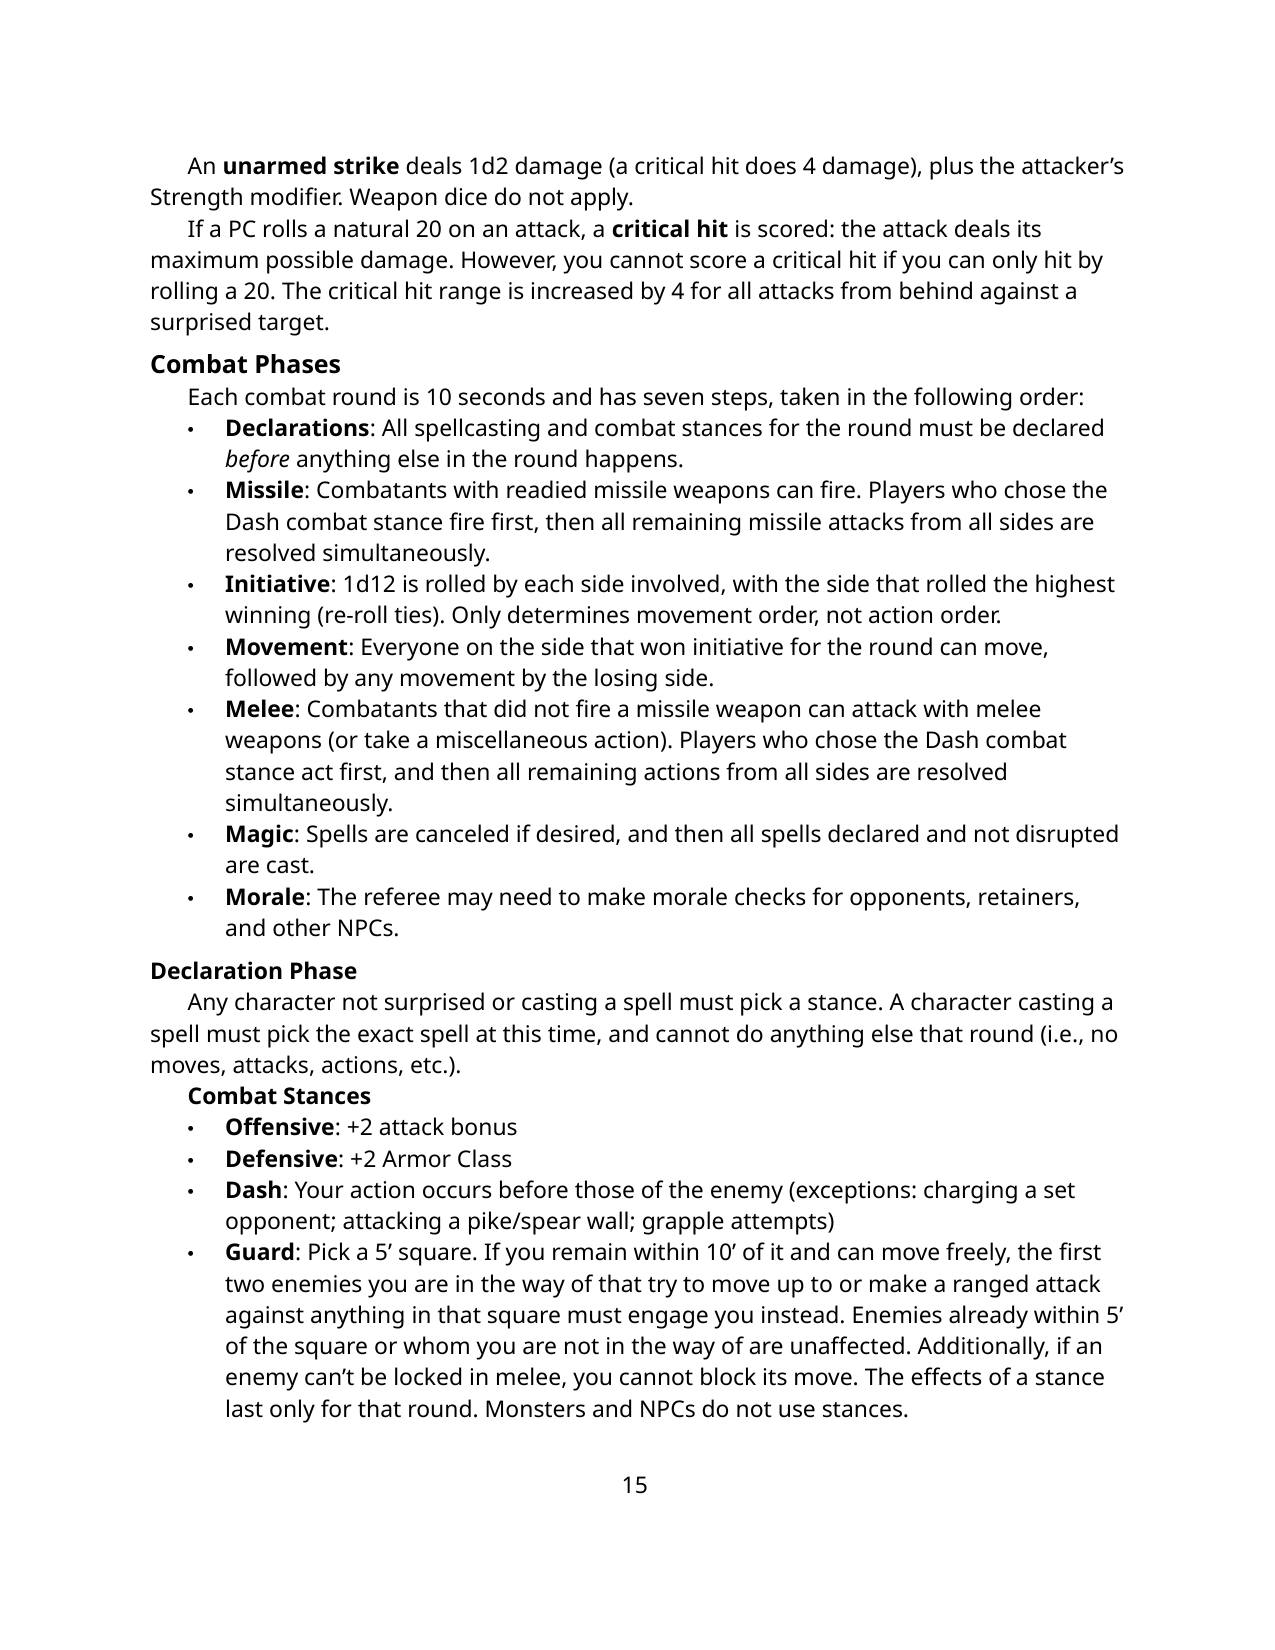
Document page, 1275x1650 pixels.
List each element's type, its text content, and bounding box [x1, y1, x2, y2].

text If a PC rolls a natural 20 on an attack, a critical hit is scored: the attack deals its maximum possible damage. However, you cannot score a critical hit if you can only hit by rolling a 20. The critical hit range is increased by 4 for all attacks from behind against a surprised target. [150, 212, 1125, 337]
list Initiative: 1d12 is rolled by each side involved, with the side that rolled the highest winning (re-roll ties). Only determines movement order, not action order. [187, 568, 1125, 631]
list Guard: Pick a 5’ square. If you remain within 10’ of it and can move freely, the first two enemies you are in the way of that try to move up to or make a ranged attack against anything in that square must engage you instead. Enemies already within 5’ of the square or whom you are not in the way of are unaffected. Additionally, if an enemy can’t be locked in melee, you cannot block its move. The effects of a stance last only for that round. Monsters and NPCs do not use stances. [187, 1236, 1125, 1424]
subtitle Declaration Phase [150, 955, 1125, 986]
list Defensive: +2 Armor Class [187, 1142, 1125, 1174]
text Any character not surprised or casting a spell must pick a stance. A character casting a spell must pick the exact spell at this time, and cannot do anything else that round (i.e., no moves, attacks, actions, etc.). [150, 986, 1125, 1080]
list Missile: Combatants with readied missile weapons can fire. Players who chose the Dash combat stance fire first, then all remaining missile attacks from all sides are resolved simultaneously. [187, 474, 1125, 568]
text Combat Stances [150, 1080, 1125, 1111]
list Magic: Spells are canceled if desired, and then all spells declared and not disrupted are cast. [187, 818, 1125, 881]
list Declarations: All spellcasting and combat stances for the round must be declared before anything else in the round happens. [187, 412, 1125, 474]
text An unarmed strike deals 1d2 damage (a critical hit does 4 damage), plus the attacker’s Strength modifier. Weapon dice do not apply. [150, 150, 1125, 212]
list Offensive: +2 attack bonus [187, 1111, 1125, 1142]
list Melee: Combatants that did not fire a missile weapon can attack with melee weapons (or take a miscellaneous action). Players who chose the Dash combat stance act first, and then all remaining actions from all sides are resolved simultaneously. [187, 693, 1125, 818]
list Dash: Your action occurs before those of the enemy (exceptions: charging a set opponent; attacking a pike/spear wall; grapple attempts) [187, 1174, 1125, 1236]
list Morale: The referee may need to make morale checks for opponents, retainers, and other NPCs. [187, 881, 1125, 943]
text Each combat round is 10 seconds and has seven steps, taken in the following order: [150, 381, 1125, 412]
list Movement: Everyone on the side that won initiative for the round can move, followed by any movement by the losing side. [187, 631, 1125, 693]
subtitle Combat Phases [150, 346, 1125, 381]
